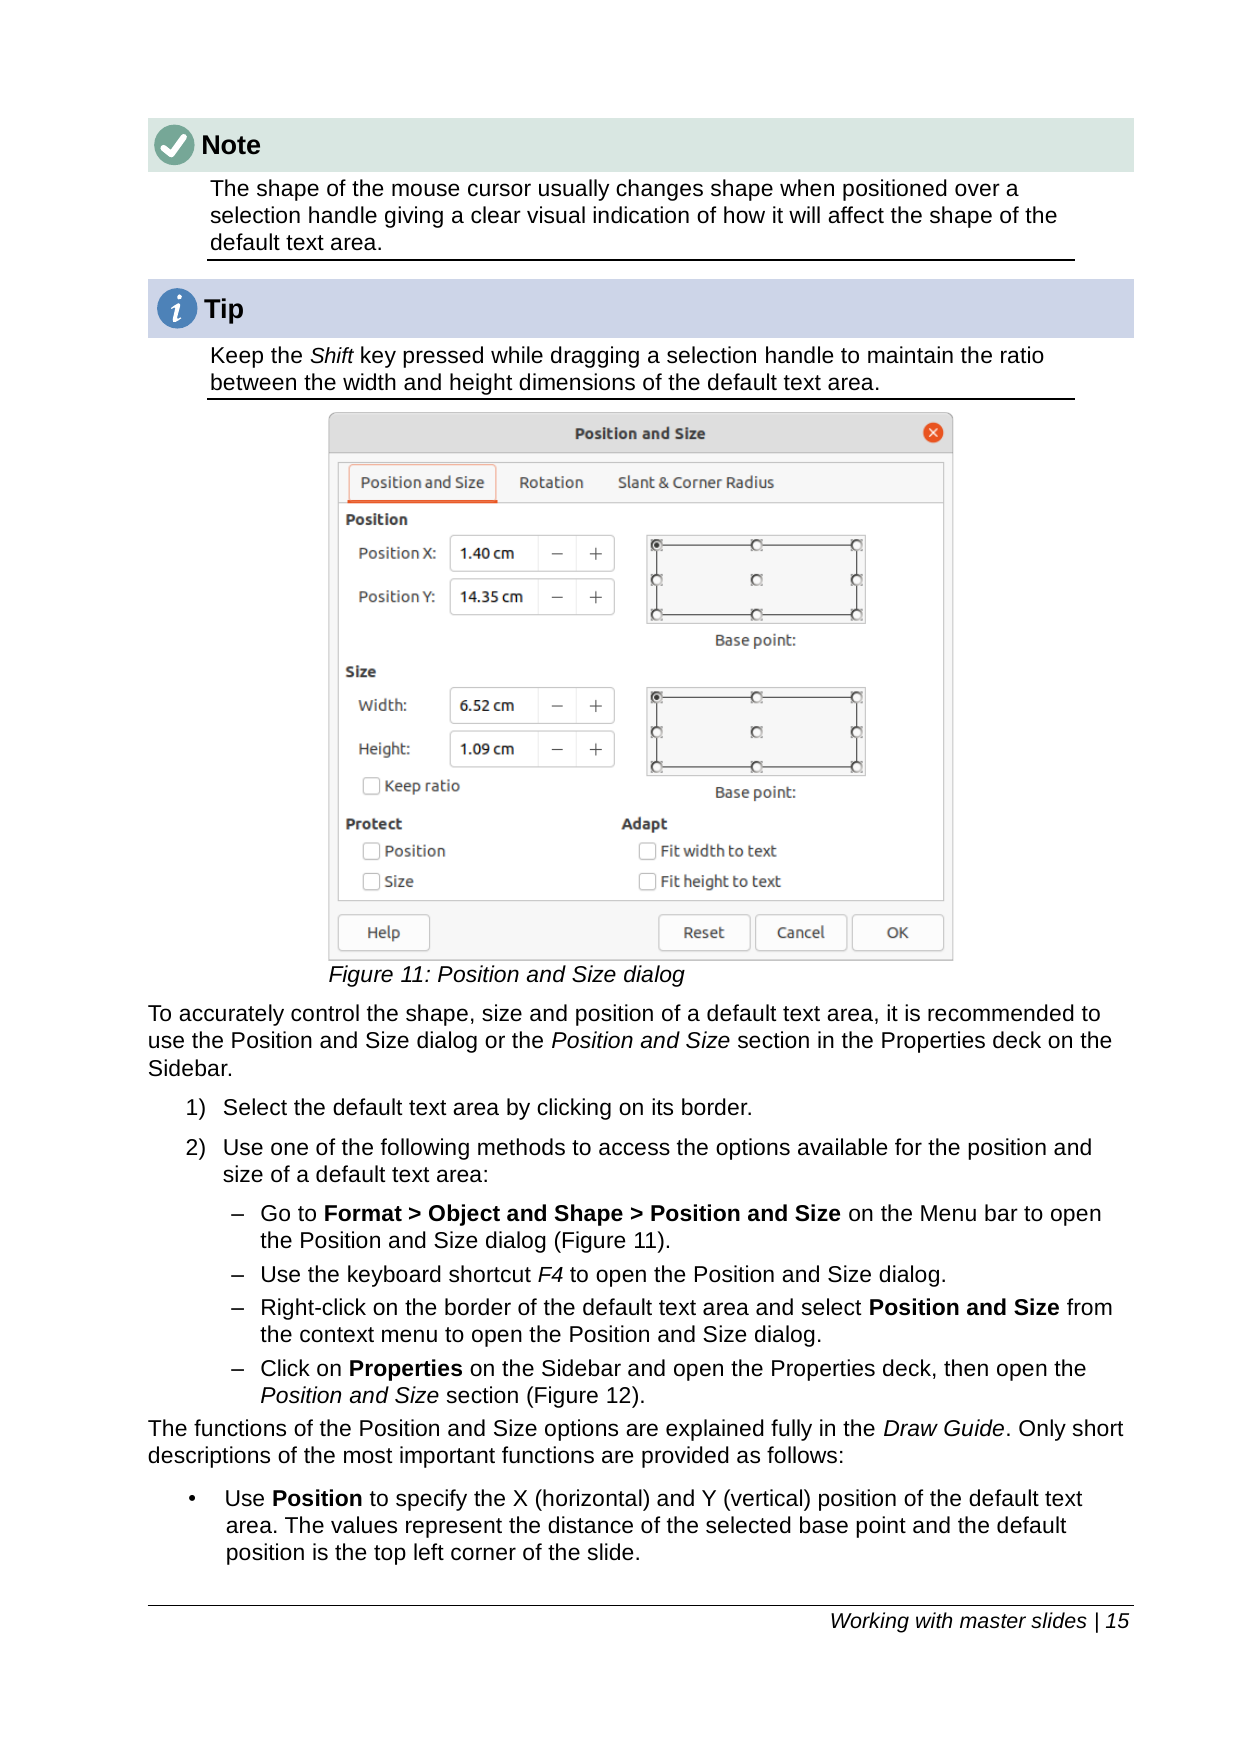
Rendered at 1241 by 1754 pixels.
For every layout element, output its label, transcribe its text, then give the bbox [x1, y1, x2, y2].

list Use the keyboard shortcut F4 to open the Position and Size dialog. [231, 1260, 1134, 1287]
list Use Position to specify the X (horizontal) and Y (vertical) position of the default text area. The values represent the distance of the selected base point and the default position is the top left corner of the slide. [185, 1481, 1134, 1568]
list Click on Properties on the Sidebar and open the Properties deck, then open the Position and Size section (Figure 12). [231, 1354, 1134, 1408]
list Right-click on the border of the default text area and select Position and Size from the context menu to open the Position and Size dialog. [231, 1293, 1134, 1348]
subtitle Note [148, 118, 1134, 172]
text Keep the Shift key pressed while dragging a selection handle to maintain the ratio between the width and height dimensions of the default text area. [207, 338, 1075, 398]
text To accurately control the shape, size and position of a default text area, it is recommended to use the Position and Size dialog or the Position and Size section in the Properties deck on the Sidebar. [148, 1000, 1134, 1081]
subtitle Tip [148, 279, 1134, 338]
list Go to Format > Object and Shape > Position and Size on the Menu bar to open the Position and Size dialog (Figure 11). [231, 1200, 1134, 1254]
list Use one of the following methods to access the options available for the position and size of a default text area: [206, 1133, 1134, 1187]
text The shape of the mouse cursor usually changes shape when positioned over a selection handle giving a clear visual indication of how it will affect the shape of the default text area. [207, 172, 1075, 259]
text Figure 11: Position and Size dialog [328, 961, 953, 988]
picture [328, 412, 954, 961]
list Select the default text area by clicking on its border. [206, 1093, 1134, 1121]
text The functions of the Position and Size options are explained fully in the Draw Guide. Only short descriptions of the most important functions are provided as follows: [148, 1414, 1134, 1468]
